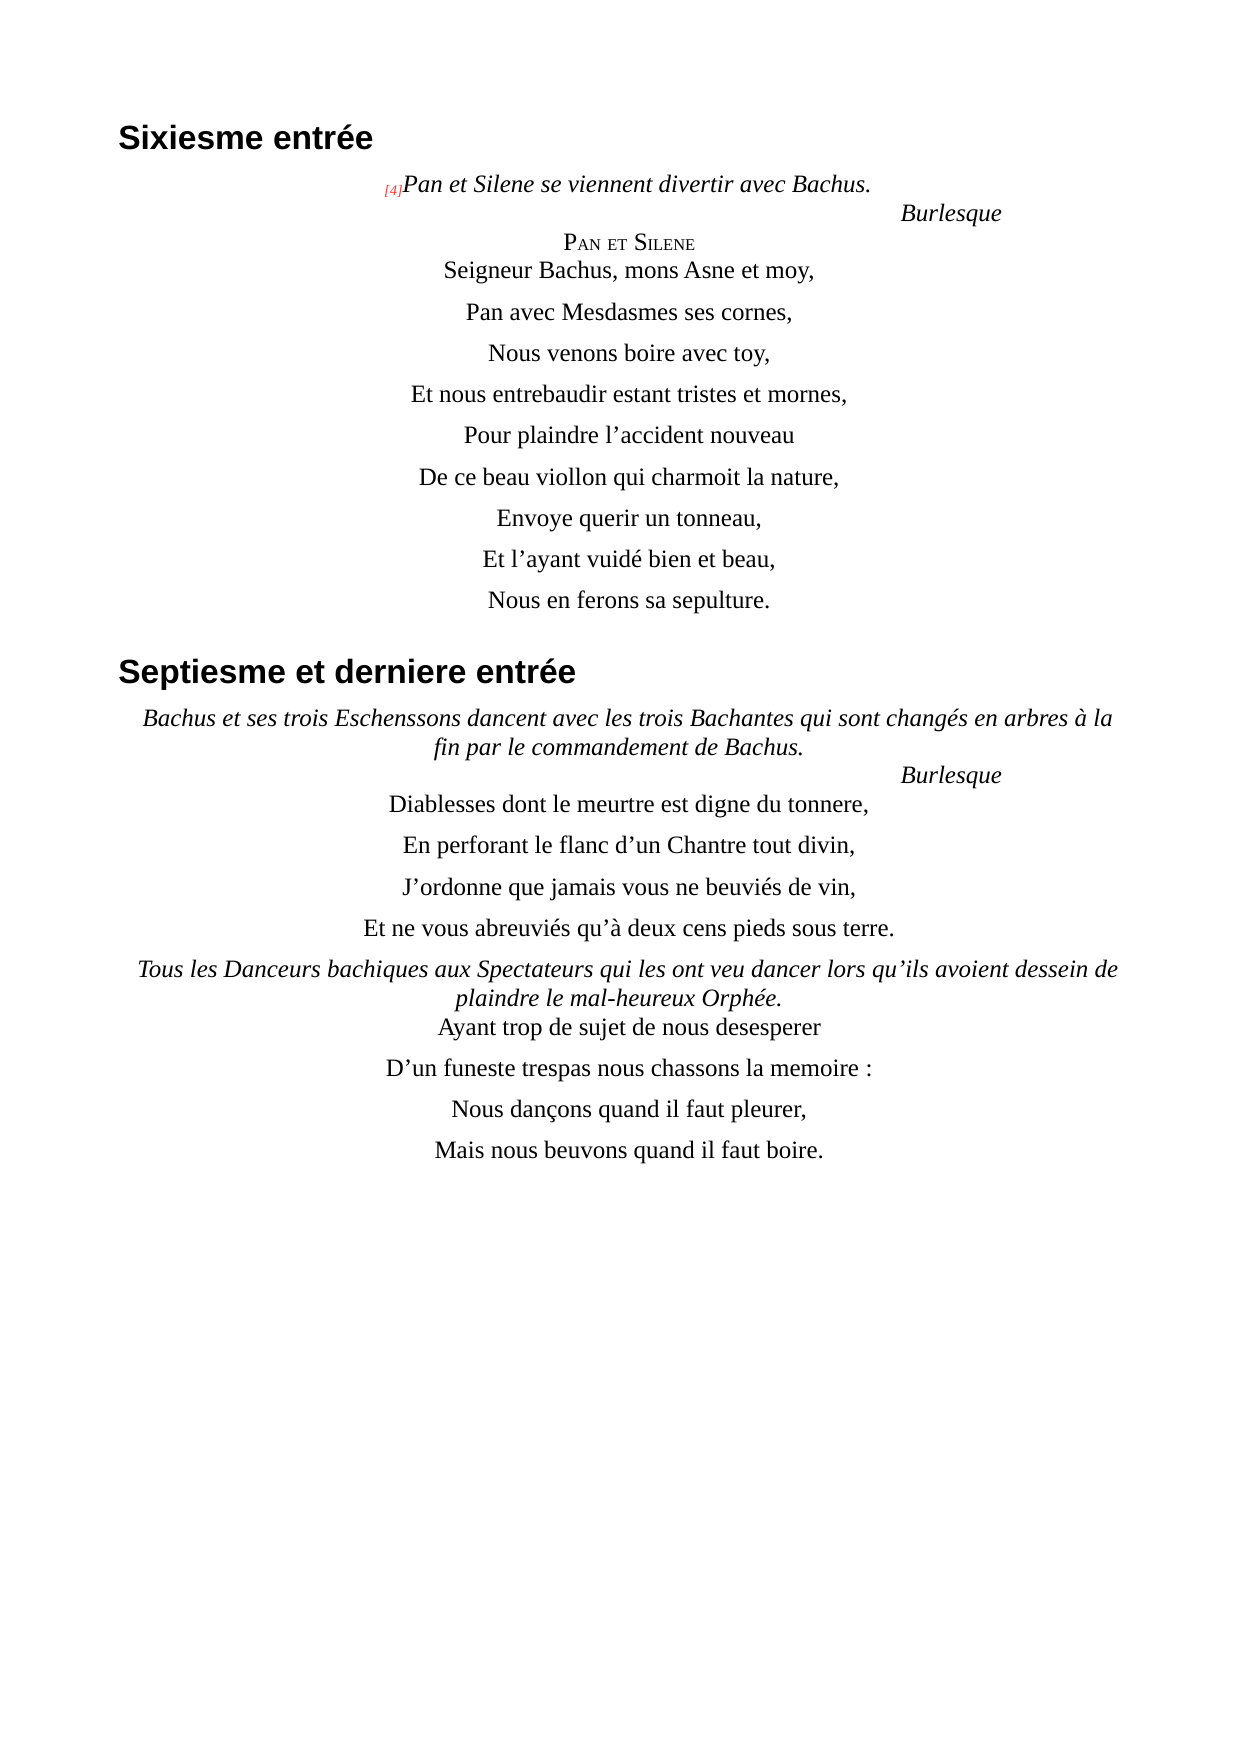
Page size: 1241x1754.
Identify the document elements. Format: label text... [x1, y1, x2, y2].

text Nous venons boire avec toy, [118, 338, 1122, 367]
text Diablesses dont le meurtre est digne du tonnere, [118, 789, 1122, 818]
text Et ne vous abreuviés qu’à deux cens pieds sous terre. [118, 913, 1122, 942]
text D’un funeste trespas nous chassons la memoire : [118, 1053, 1122, 1082]
text Bachus et ses trois Eschenssons dancent avec les trois Bachantes qui sont changés en arbres à la fin par le commandement de Bachus. [118, 703, 1122, 760]
subtitle Septiesme et derniere entrée [118, 652, 1122, 690]
text Envoye querir un tonneau, [118, 503, 1122, 532]
text Nous dançons quand il faut pleurer, [118, 1094, 1122, 1123]
text De ce beau viollon qui charmoit la nature, [118, 462, 1122, 491]
text Et nous entrebaudir estant tristes et mornes, [118, 379, 1122, 408]
text Mais nous beuvons quand il faut boire. [118, 1135, 1122, 1164]
text Burlesque [236, 760, 1004, 789]
subtitle Sixiesme entrée [118, 118, 1122, 157]
text J’ordonne que jamais vous ne beuviés de vin, [118, 872, 1122, 900]
text Burlesque [236, 198, 1004, 227]
text Pour plaindre l’accident nouveau [118, 421, 1122, 449]
text Et l’ayant vuidé bien et beau, [118, 544, 1122, 573]
text Ayant trop de sujet de nous desesperer [118, 1012, 1122, 1040]
text Pan avec Mesdasmes ses cornes, [118, 297, 1122, 326]
text Nous en ferons sa sepulture. [118, 586, 1122, 614]
text Pan et Silene [118, 227, 1122, 256]
text Tous les Danceurs bachiques aux Spectateurs qui les ont veu dancer lors qu’ils avoient dessein de plaindre le mal-heureux Orphée. [118, 954, 1122, 1012]
text En perforant le flanc d’un Chantre tout divin, [118, 830, 1122, 859]
text [4]Pan et Silene se viennent divertir avec Bachus. [118, 169, 1122, 198]
text Seigneur Bachus, mons Asne et moy, [118, 256, 1122, 284]
